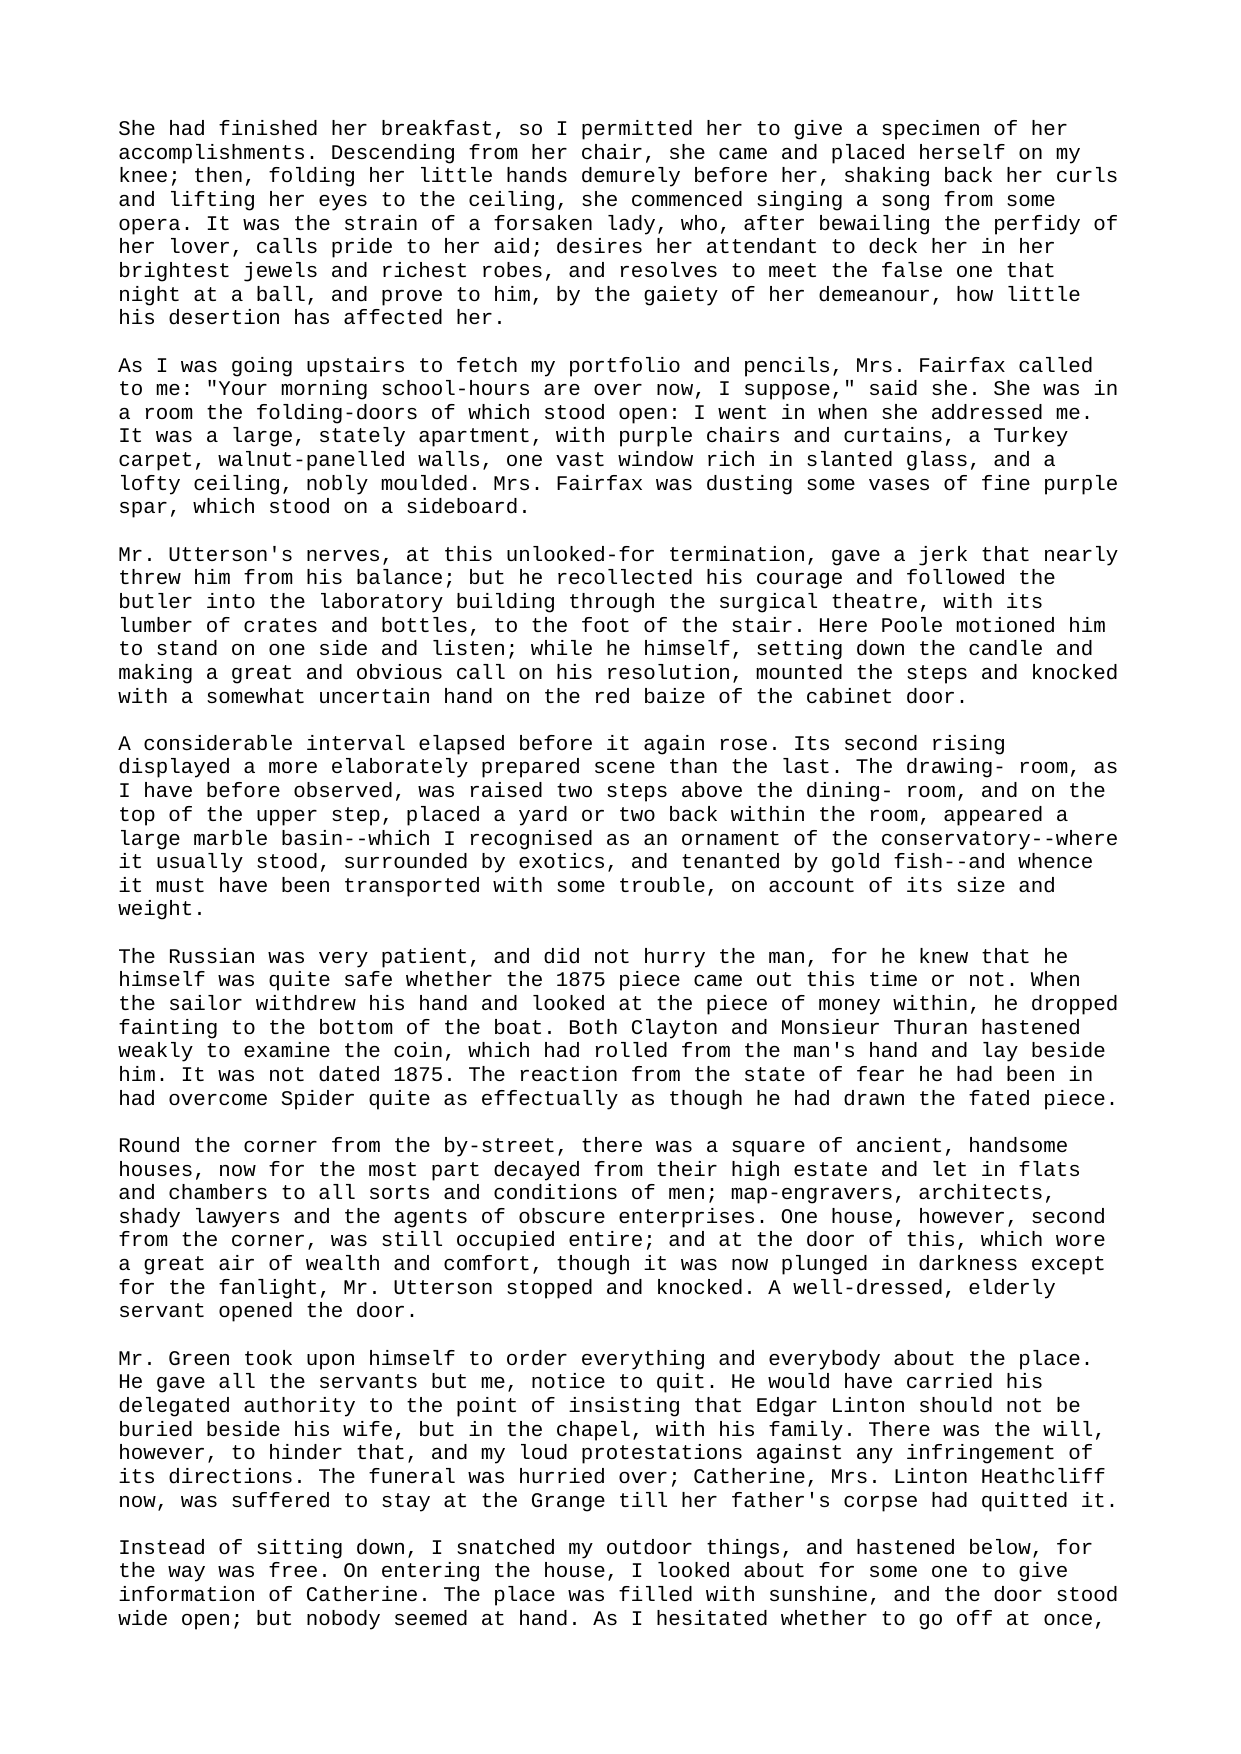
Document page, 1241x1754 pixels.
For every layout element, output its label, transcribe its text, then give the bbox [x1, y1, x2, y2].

text Mr. Green took upon himself to order everything and everybody about the place. He gave all the servants but me, notice to quit. He would have carried his delegated authority to the point of insisting that Edgar Linton should not be buried beside his wife, but in the chapel, with his family. There was the will, however, to hinder that, and my loud protestations against any infringement of its directions. The funeral was hurried over; Catherine, Mrs. Linton Heathcliff now, was suffered to stay at the Grange till her father's corpse had quitted it. [118, 1348, 1122, 1513]
text Mr. Utterson's nerves, at this unlooked-for termination, gave a jerk that nearly threw him from his balance; but he recollected his courage and followed the butler into the laboratory building through the surgical theatre, with its lumber of crates and bottles, to the foot of the stair. Here Poole motioned him to stand on one side and listen; while he himself, setting down the candle and making a great and obvious call on his resolution, mounted the steps and knocked with a somewhat uncertain hand on the red baize of the cabinet door. [118, 544, 1122, 709]
text She had finished her breakfast, so I permitted her to give a specimen of her accomplishments. Descending from her chair, she came and placed herself on my knee; then, folding her little hands demurely before her, shaking back her curls and lifting her eyes to the ceiling, she commenced singing a song from some opera. It was the strain of a forsaken lady, who, after bewailing the perfidy of her lover, calls pride to her aid; desires her attendant to deck her in her brightest jewels and richest robes, and resolves to meet the false one that night at a ball, and prove to him, by the gaiety of her demeanour, how little his desertion has affected her. [118, 118, 1122, 331]
text The Russian was very patient, and did not hurry the man, for he knew that he himself was quite safe whether the 1875 piece came out this time or not. When the sailor withdrew his hand and looked at the piece of money within, he dropped fainting to the bottom of the boat. Both Clayton and Monsieur Thuran hastened weakly to examine the coin, which had rolled from the man's hand and lay beside him. It was not dated 1875. The reaction from the state of fear he had been in had overcome Spider quite as effectually as though he had drawn the fated piece. [118, 946, 1122, 1111]
text As I was going upstairs to fetch my portfolio and pencils, Mrs. Fairfax called to me: "Your morning school-hours are over now, I suppose," said she. She was in a room the folding-doors of which stood open: I went in when she addressed me. It was a large, stately apartment, with purple chairs and curtains, a Turkey carpet, walnut-panelled walls, one vast window rich in slanted glass, and a lofty ceiling, nobly moulded. Mrs. Fairfax was dusting some vases of fine purple spar, which stood on a sideboard. [118, 354, 1122, 520]
text Instead of sitting down, I snatched my outdoor things, and hastened below, for the way was free. On entering the house, I looked about for some one to give information of Catherine. The place was filled with sunshine, and the door stood wide open; but nobody seemed at hand. As I hesitated whether to go off at once, [118, 1537, 1122, 1631]
text Round the corner from the by-street, there was a square of ancient, handsome houses, now for the most part decayed from their high estate and let in flats and chambers to all sorts and conditions of men; map-engravers, architects, shady lawyers and the agents of obscure enterprises. One house, however, second from the corner, was still occupied entire; and at the door of this, which wore a great air of wealth and comfort, though it was now plunged in darkness except for the fanlight, Mr. Utterson stopped and knocked. A well-dressed, elderly servant opened the door. [118, 1135, 1122, 1324]
text A considerable interval elapsed before it again rose. Its second rising displayed a more elaborately prepared scene than the last. The drawing- room, as I have before observed, was raised two steps above the dining- room, and on the top of the upper step, placed a yard or two back within the room, appeared a large marble basin--which I recognised as an ornament of the conservatory--where it usually stood, surrounded by exotics, and tenanted by gold fish--and whence it must have been transported with some trouble, on account of its size and weight. [118, 733, 1122, 922]
